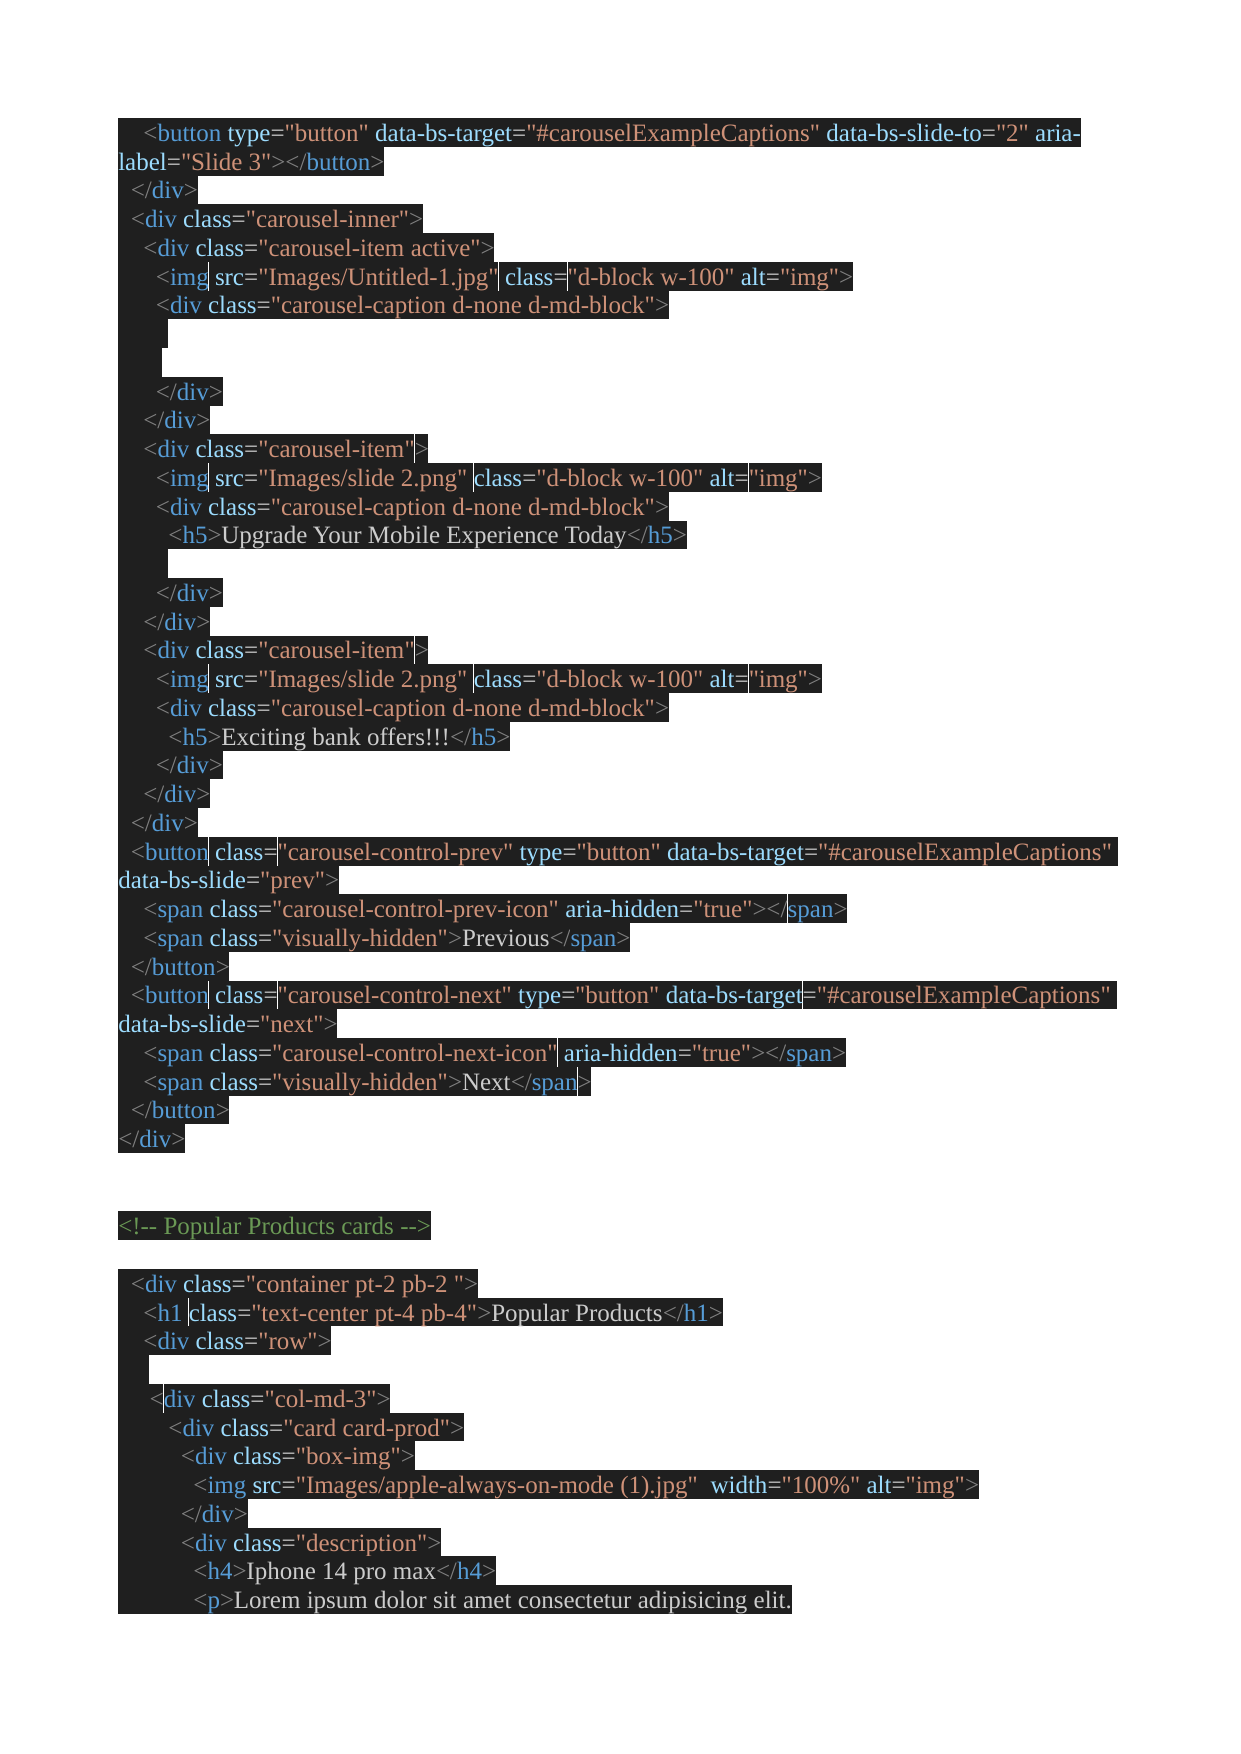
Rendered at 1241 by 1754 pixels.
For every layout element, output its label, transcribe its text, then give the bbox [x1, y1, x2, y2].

text <button class="carousel-control-prev" type="button" data-bs-target="#carouselExampleCaptions" data-bs-slide="prev"> [118, 837, 1122, 894]
text </div> [118, 607, 1122, 636]
text <div class="carousel-item active"> [118, 233, 1122, 262]
text </div> [118, 377, 1122, 406]
text <h1 class="text-center pt-4 pb-4">Popular Products</h1> [118, 1298, 1122, 1326]
text </div> [118, 808, 1122, 837]
text </button> [118, 952, 1122, 981]
text <button type="button" data-bs-target="#carouselExampleCaptions" data-bs-slide-to="2" aria-label="Slide 3"></button> [118, 118, 1122, 176]
text </button> [118, 1096, 1122, 1124]
text </div> [118, 176, 1122, 204]
text <img src="Images/slide 2.png" class="d-block w-100" alt="img"> [118, 664, 1122, 693]
text <h5>Upgrade Your Mobile Experience Today</h5> [118, 521, 1122, 549]
text <span class="visually-hidden">Previous</span> [118, 923, 1122, 952]
text <div class="col-md-3"> [118, 1384, 1122, 1413]
text <p>Lorem ipsum dolor sit amet consectetur adipisicing elit. [118, 1585, 1122, 1614]
text </div> [118, 1124, 1122, 1153]
text <span class="visually-hidden">Next</span> [118, 1067, 1122, 1096]
text <div class="box-img"> [118, 1441, 1122, 1470]
text <div class="card card-prod"> [118, 1413, 1122, 1441]
text </div> [118, 406, 1122, 434]
text <button class="carousel-control-next" type="button" data-bs-target="#carouselExampleCaptions" data-bs-slide="next"> [118, 981, 1122, 1038]
text <div class="carousel-caption d-none d-md-block"> [118, 693, 1122, 722]
text <div class="carousel-item"> [118, 636, 1122, 664]
text <div class="container pt-2 pb-2 "> [118, 1269, 1122, 1298]
text <img src="Images/apple-always-on-mode (1).jpg" width="100%" alt="img"> [118, 1470, 1122, 1499]
text <!-- Popular Products cards --> [118, 1211, 1122, 1240]
text <div class="carousel-caption d-none d-md-block"> [118, 291, 1122, 319]
text <div class="carousel-caption d-none d-md-block"> [118, 492, 1122, 521]
text <h5>Exciting bank offers!!!</h5> [118, 722, 1122, 751]
text <h4>Iphone 14 pro max</h4> [118, 1556, 1122, 1585]
text <span class="carousel-control-next-icon" aria-hidden="true"></span> [118, 1038, 1122, 1067]
text <div class="row"> [118, 1326, 1122, 1355]
text <img src="Images/slide 2.png" class="d-block w-100" alt="img"> [118, 463, 1122, 492]
text </div> [118, 578, 1122, 607]
text </div> [118, 1499, 1122, 1528]
text </div> [118, 779, 1122, 808]
text <div class="description"> [118, 1528, 1122, 1556]
text </div> [118, 751, 1122, 779]
text <span class="carousel-control-prev-icon" aria-hidden="true"></span> [118, 894, 1122, 923]
text <img src="Images/Untitled-1.jpg" class="d-block w-100" alt="img"> [118, 262, 1122, 291]
text <div class="carousel-item"> [118, 434, 1122, 463]
text <div class="carousel-inner"> [118, 204, 1122, 233]
